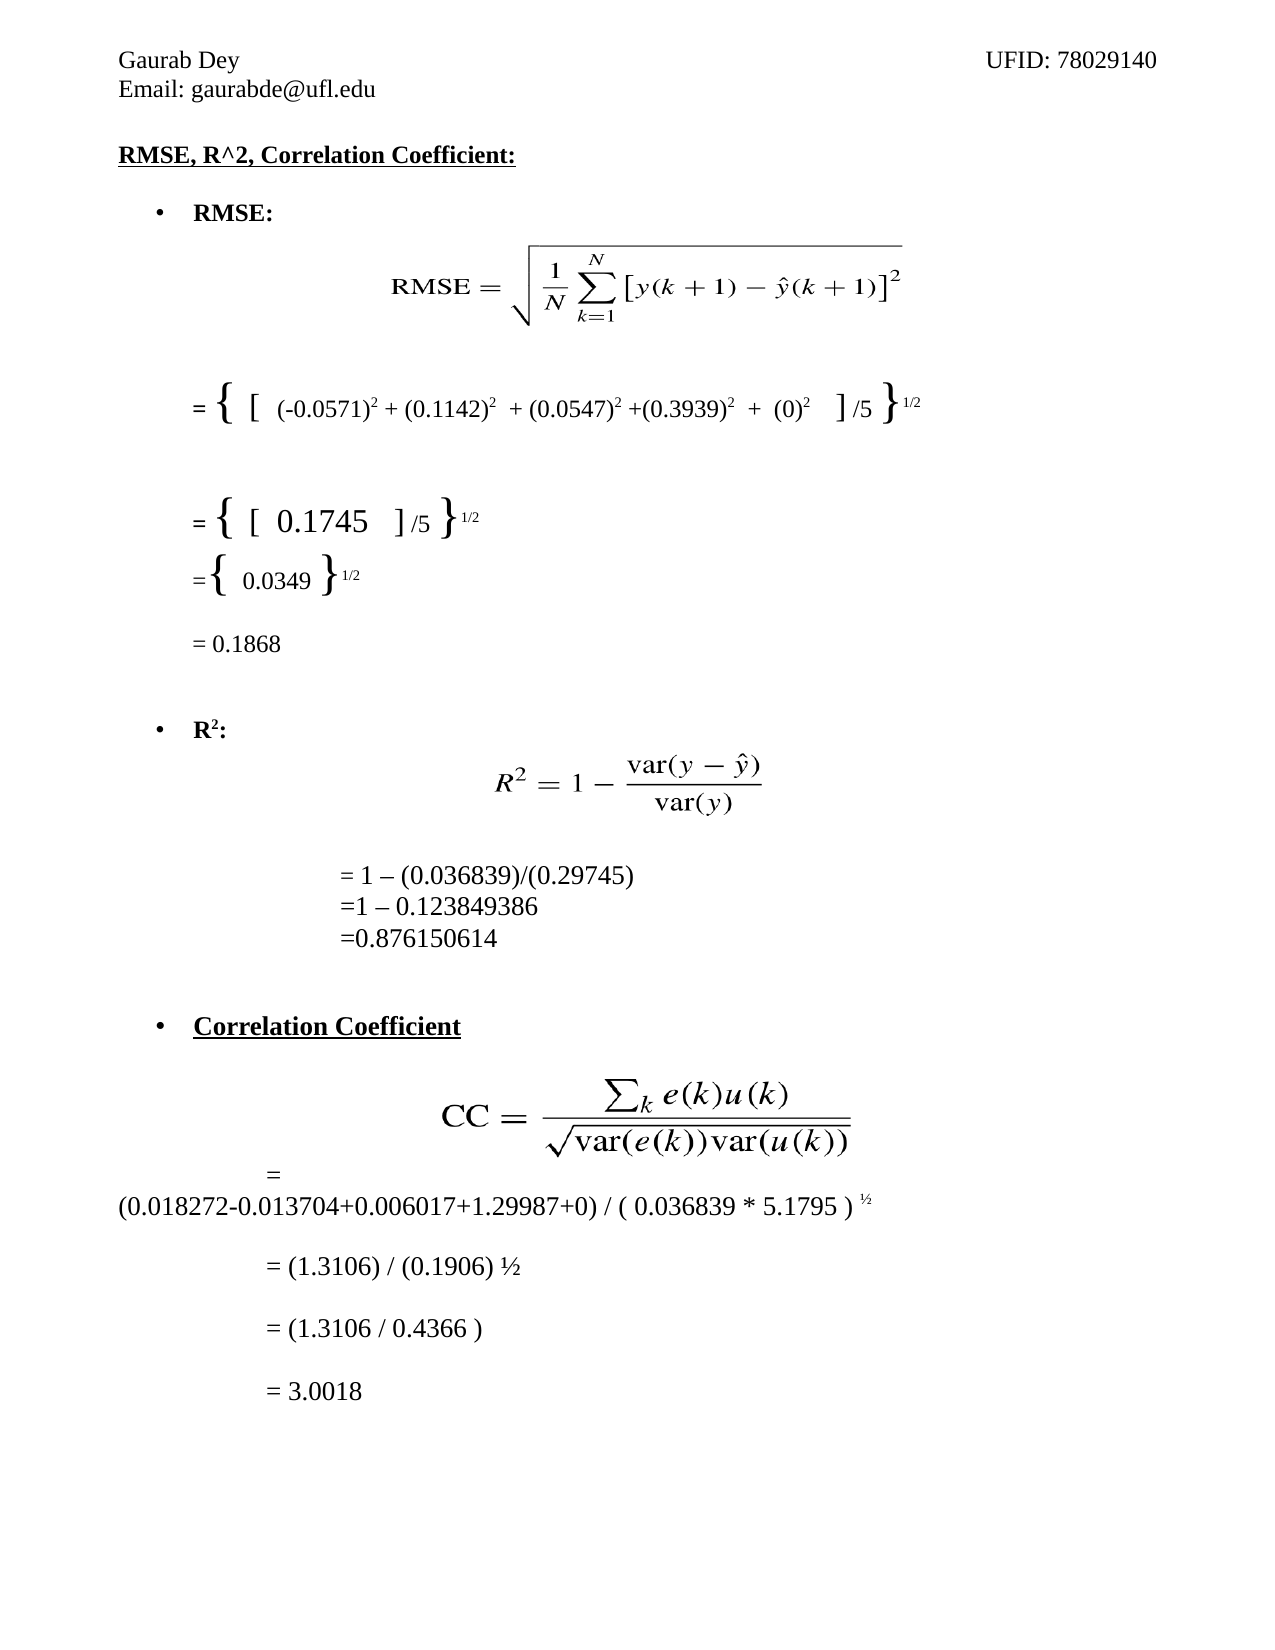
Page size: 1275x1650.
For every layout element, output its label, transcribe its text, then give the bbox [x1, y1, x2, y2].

text = { [ (-0.0571)2 + (0.1142)2 + (0.0547)2 +(0.3939)2 + (0)2 ] /5 }1/2 [118, 371, 1157, 428]
text RMSE, R^2, Correlation Coefficient: [118, 141, 1157, 169]
picture [482, 744, 793, 827]
text ={ 0.0349 }1/2 [118, 543, 1157, 601]
text =0.876150614 [118, 922, 1157, 953]
text = (1.3106 / 0.4366 ) [118, 1312, 1157, 1343]
text = 1 – (0.036839)/(0.29745) [118, 859, 1157, 891]
text = { [ 0.1745 ] /5 }1/2 [118, 486, 1157, 543]
list R2: [156, 716, 1157, 744]
text = (0.018272-0.013704+0.006017+1.29987+0) / ( 0.036839 * 5.1795 ) ½ [118, 1159, 1157, 1221]
text = 3.0018 [118, 1374, 1157, 1406]
text = 0.1868 [118, 629, 1157, 658]
list Correlation Coefficient [156, 1010, 1157, 1042]
picture [399, 1052, 897, 1160]
picture [373, 243, 954, 341]
list RMSE: [156, 198, 1157, 227]
text =1 – 0.123849386 [118, 891, 1157, 922]
text = (1.3106) / (0.1906) ½ [118, 1250, 1157, 1281]
